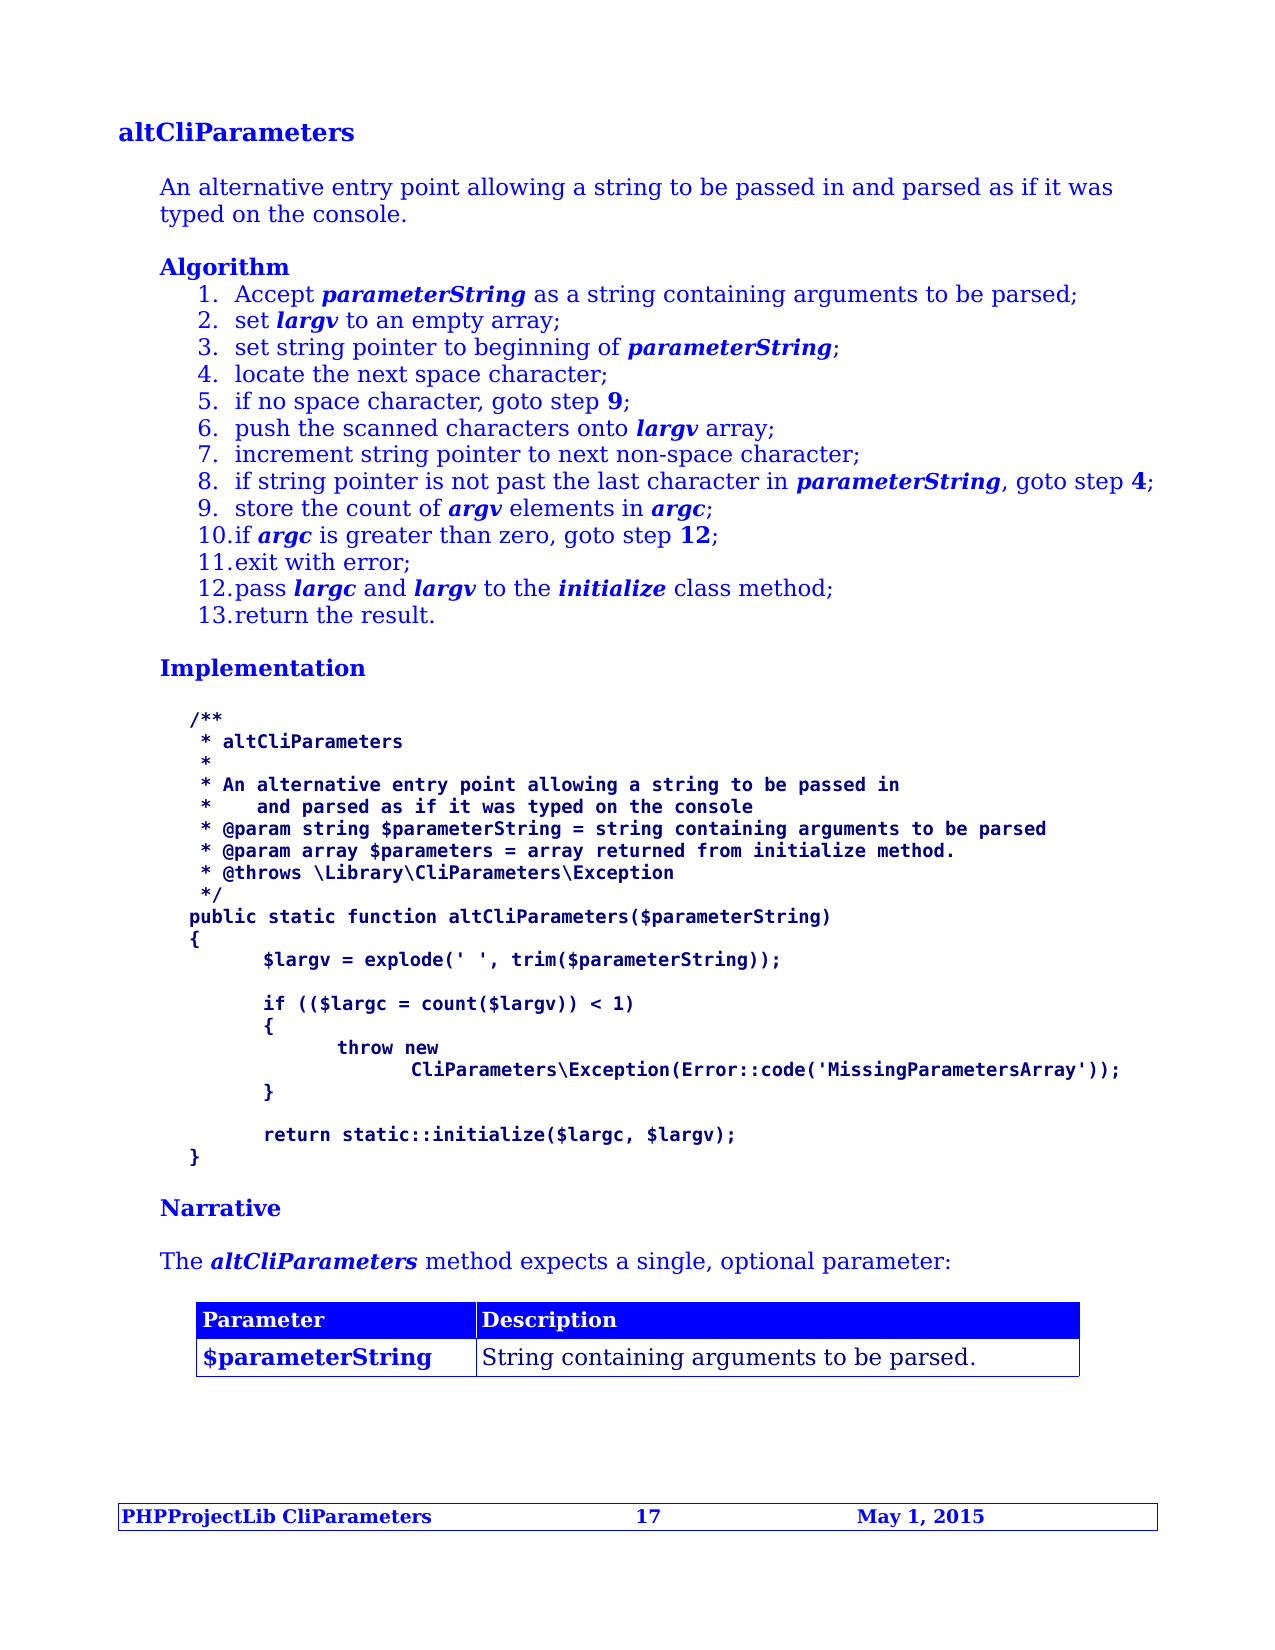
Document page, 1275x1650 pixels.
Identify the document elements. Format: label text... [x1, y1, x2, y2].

list /** [189, 709, 1157, 731]
list if argc is greater than zero, goto step 12; [197, 522, 1157, 549]
list if (($largc = count($largv)) < 1) [189, 993, 1157, 1015]
title altCliParameters [118, 118, 1157, 147]
list push the scanned characters onto largv array; [197, 415, 1157, 441]
list public static function altCliParameters($parameterString) [189, 906, 1157, 928]
table_header Description [477, 1303, 1079, 1338]
list throw new [189, 1037, 1157, 1059]
list */ [189, 884, 1157, 906]
table_cell $parameterString [197, 1339, 476, 1376]
table_cell String containing arguments to be parsed. [477, 1339, 1079, 1376]
text The altCliParameters method expects a single, optional parameter: [159, 1248, 1157, 1275]
list if string pointer is not past the last character in parameterString, goto step 4; [197, 468, 1157, 495]
list store the count of argv elements in argc; [197, 495, 1157, 522]
list { [189, 1015, 1157, 1037]
list locate the next space character; [197, 361, 1157, 388]
list Accept parameterString as a string containing arguments to be parsed; [197, 281, 1157, 308]
list return the result. [197, 602, 1157, 629]
list if no space character, goto step 9; [197, 388, 1157, 415]
list } [189, 1146, 1157, 1168]
list * altCliParameters [189, 731, 1157, 753]
list * and parsed as if it was typed on the console [189, 796, 1157, 818]
list set largv to an empty array; [197, 308, 1157, 334]
list pass largc and largv to the initialize class method; [197, 575, 1157, 602]
text Narrative [159, 1195, 1157, 1222]
list set string pointer to beginning of parameterString; [197, 334, 1157, 361]
list exit with error; [197, 549, 1157, 575]
text Implementation [159, 655, 1157, 682]
table_header Parameter [197, 1303, 476, 1338]
list * @throws \Library\CliParameters\Exception [189, 862, 1157, 884]
list * @param array $parameters = array returned from initialize method. [189, 840, 1157, 862]
list increment string pointer to next non-space character; [197, 441, 1157, 468]
list * @param string $parameterString = string containing arguments to be parsed [189, 818, 1157, 840]
list * An alternative entry point allowing a string to be passed in [189, 774, 1157, 796]
list CliParameters\Exception(Error::code('MissingParametersArray')); [189, 1059, 1157, 1081]
text An alternative entry point allowing a string to be passed in and parsed as if it was typed on the console. [159, 174, 1157, 227]
text Algorithm [159, 254, 1157, 281]
list } [189, 1081, 1157, 1103]
list return static::initialize($largc, $largv); [189, 1124, 1157, 1146]
list { [189, 928, 1157, 949]
list * [189, 753, 1157, 774]
list $largv = explode(' ', trim($parameterString)); [189, 949, 1157, 971]
